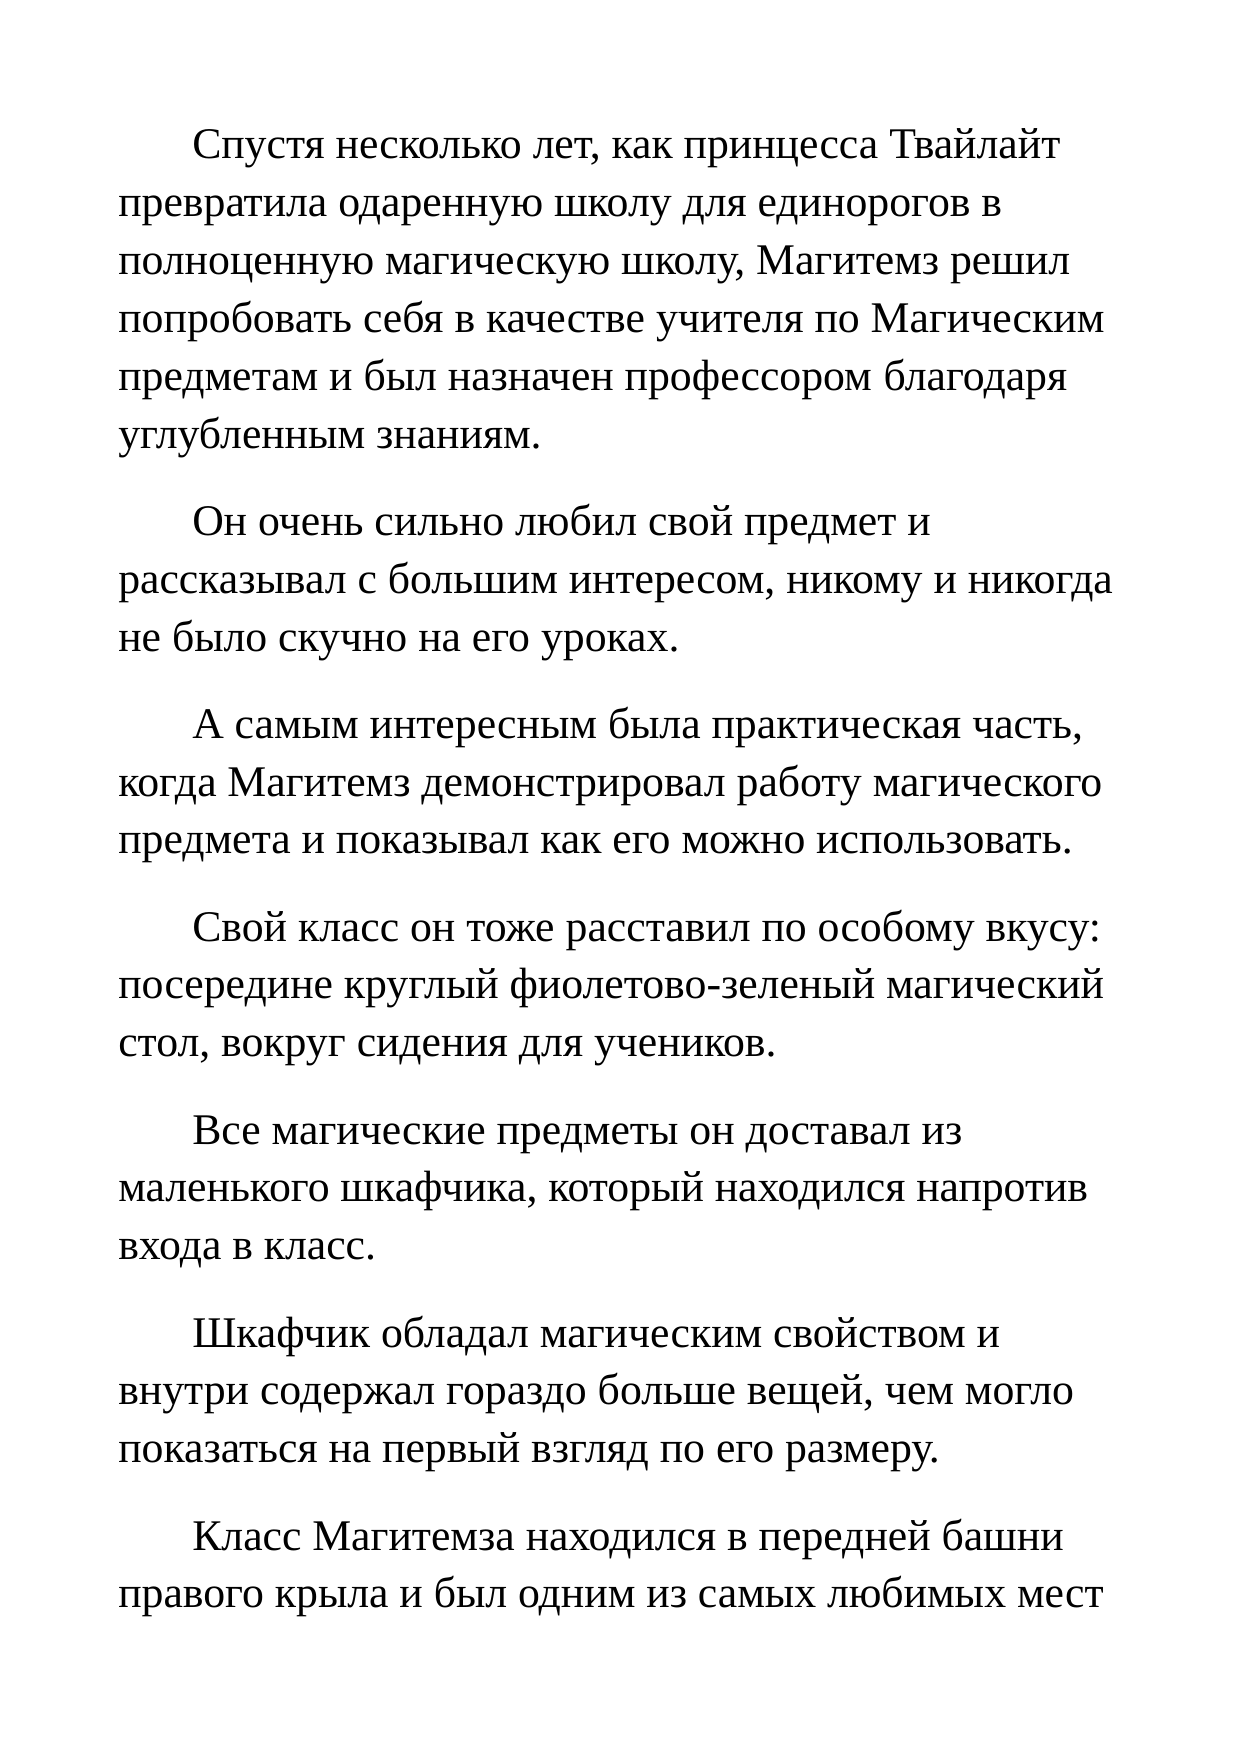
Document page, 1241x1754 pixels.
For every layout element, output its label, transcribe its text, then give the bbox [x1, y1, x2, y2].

text Все магические предметы он доставал из маленького шкафчика, который находился напротив входа в класс. [118, 1103, 1122, 1269]
text Он очень сильно любил свой предмет и рассказывал с большим интересом, никому и никогда не было скучно на его уроках. [118, 494, 1122, 660]
text Свой класс он тоже расставил по особому вкусу: посередине круглый фиолетово-зеленый магический стол, вокруг сидения для учеников. [118, 900, 1122, 1066]
text Класс Магитемза находился в передней башни правого крыла и был одним из самых любимых мест [118, 1509, 1122, 1617]
text Спустя несколько лет, как принцесса Твайлайт превратила одаренную школу для единорогов в полноценную магическую школу, Магитемз решил попробовать себя в качестве учителя по Магическим предметам и был назначен профессором благодаря углубленным знаниям. [118, 118, 1122, 457]
text Шкафчик обладал магическим свойством и внутри содержал гораздо больше вещей, чем могло показаться на первый взгляд по его размеру. [118, 1306, 1122, 1472]
text А самым интересным была практическая часть, когда Магитемз демонстрировал работу магического предмета и показывал как его можно использовать. [118, 697, 1122, 863]
